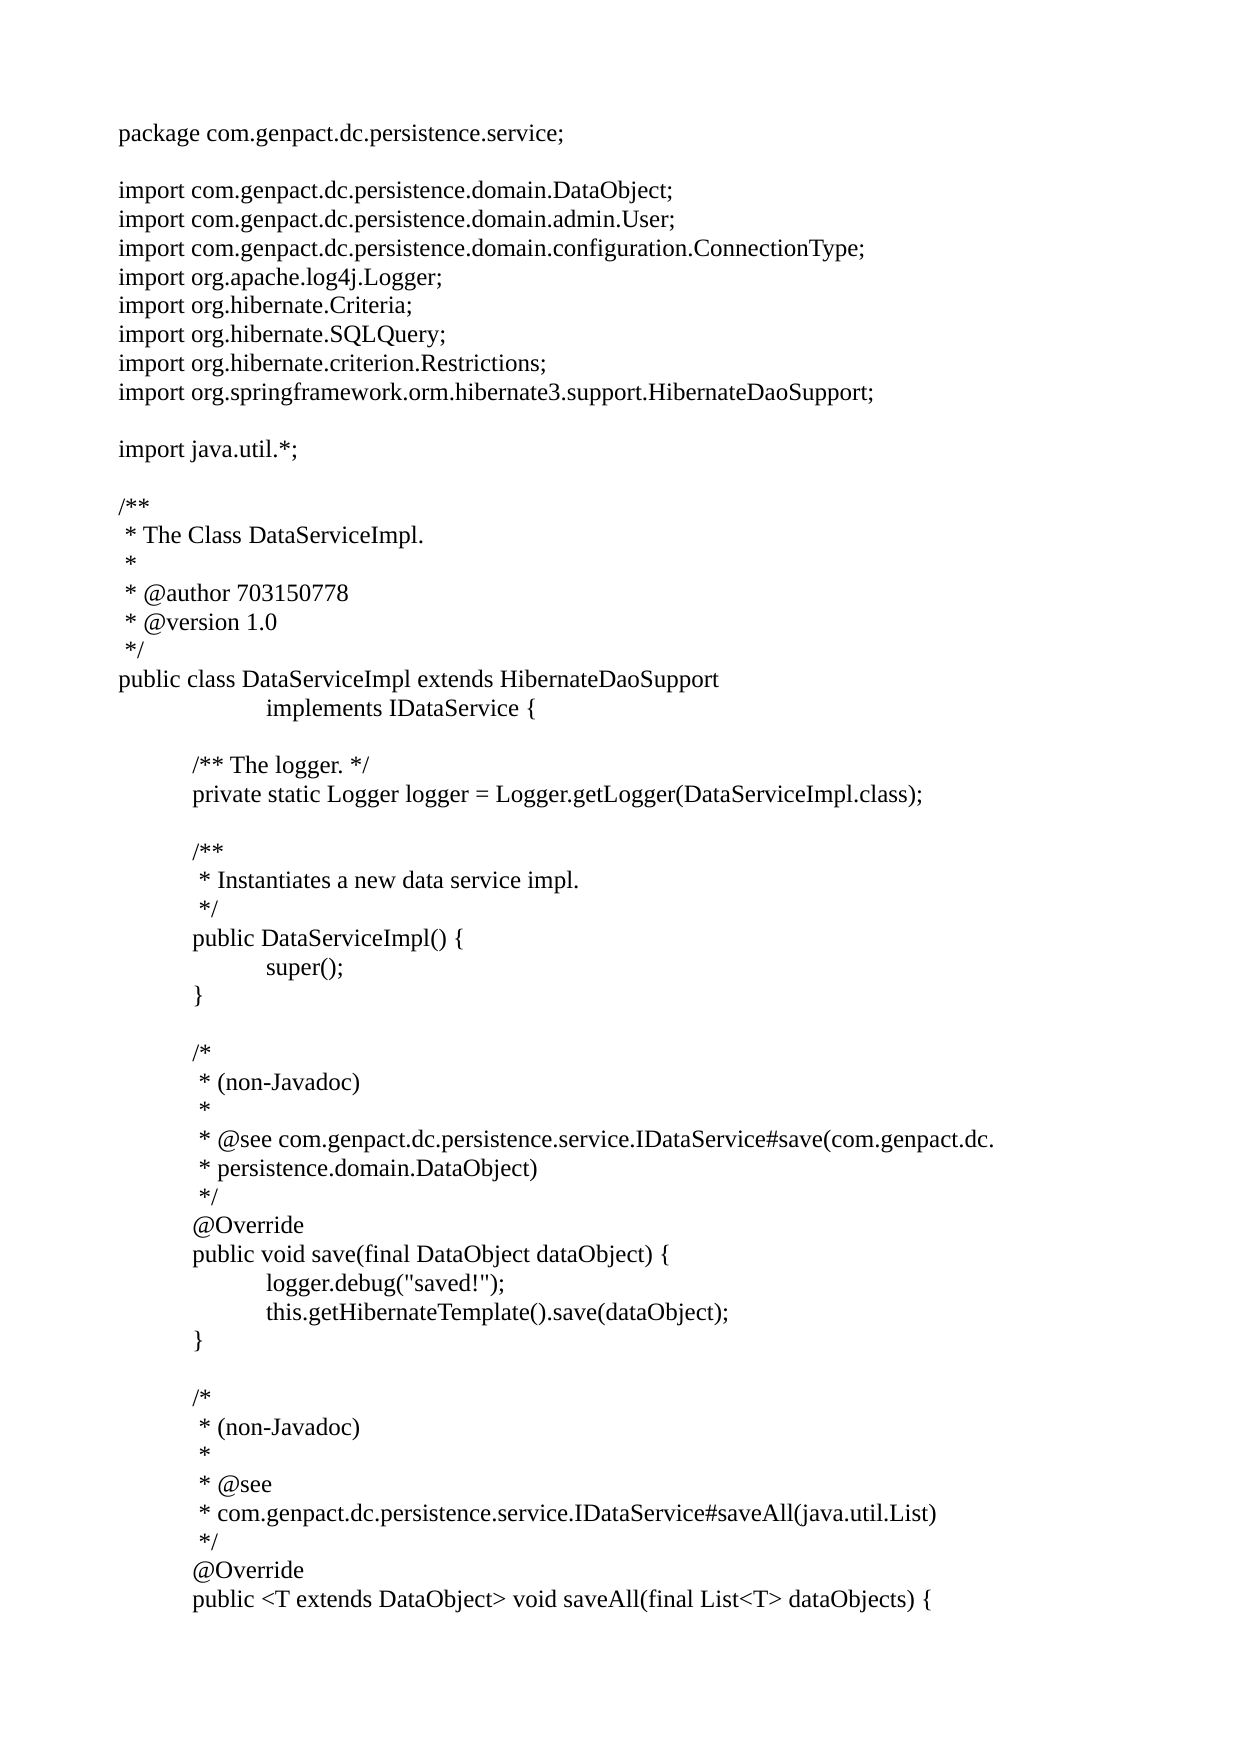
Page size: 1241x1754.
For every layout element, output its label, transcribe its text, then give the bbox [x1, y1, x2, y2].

text */ [118, 1527, 1122, 1556]
text /** [118, 492, 1122, 521]
text import org.hibernate.SQLQuery; [118, 319, 1122, 348]
text /** The logger. */ [118, 751, 1122, 779]
text * [118, 1441, 1122, 1469]
text public DataServiceImpl() { [118, 923, 1122, 952]
text import com.genpact.dc.persistence.domain.DataObject; [118, 176, 1122, 204]
text import java.util.*; [118, 434, 1122, 463]
text */ [118, 636, 1122, 664]
text logger.debug("saved!"); [118, 1268, 1122, 1297]
text */ [118, 1182, 1122, 1211]
text * [118, 549, 1122, 578]
text import com.genpact.dc.persistence.domain.configuration.ConnectionType; [118, 233, 1122, 262]
text import org.springframework.orm.hibernate3.support.HibernateDaoSupport; [118, 377, 1122, 406]
text * @see [118, 1469, 1122, 1498]
text * Instantiates a new data service impl. [118, 866, 1122, 894]
text */ [118, 894, 1122, 923]
text import org.apache.log4j.Logger; [118, 262, 1122, 291]
text /* [118, 1383, 1122, 1412]
text import org.hibernate.Criteria; [118, 291, 1122, 319]
text * (non-Javadoc) [118, 1067, 1122, 1096]
text } [118, 981, 1122, 1009]
text } [118, 1326, 1122, 1354]
text * @see com.genpact.dc.persistence.service.IDataService#save(com.genpact.dc. [118, 1124, 1122, 1153]
text * [118, 1096, 1122, 1124]
text * @author 703150778 [118, 578, 1122, 607]
text public class DataServiceImpl extends HibernateDaoSupport [118, 664, 1122, 693]
text @Override [118, 1556, 1122, 1584]
text * @version 1.0 [118, 607, 1122, 636]
text /* [118, 1038, 1122, 1067]
text super(); [118, 952, 1122, 981]
text import com.genpact.dc.persistence.domain.admin.User; [118, 204, 1122, 233]
text this.getHibernateTemplate().save(dataObject); [118, 1297, 1122, 1326]
text * The Class DataServiceImpl. [118, 521, 1122, 549]
text * (non-Javadoc) [118, 1412, 1122, 1441]
text implements IDataService { [118, 693, 1122, 722]
text private static Logger logger = Logger.getLogger(DataServiceImpl.class); [118, 779, 1122, 808]
text * com.genpact.dc.persistence.service.IDataService#saveAll(java.util.List) [118, 1498, 1122, 1527]
text /** [118, 837, 1122, 866]
text public <T extends DataObject> void saveAll(final List<T> dataObjects) { [118, 1584, 1122, 1613]
text package com.genpact.dc.persistence.service; [118, 118, 1122, 147]
text import org.hibernate.criterion.Restrictions; [118, 348, 1122, 377]
text public void save(final DataObject dataObject) { [118, 1239, 1122, 1268]
text @Override [118, 1211, 1122, 1239]
text * persistence.domain.DataObject) [118, 1153, 1122, 1182]
